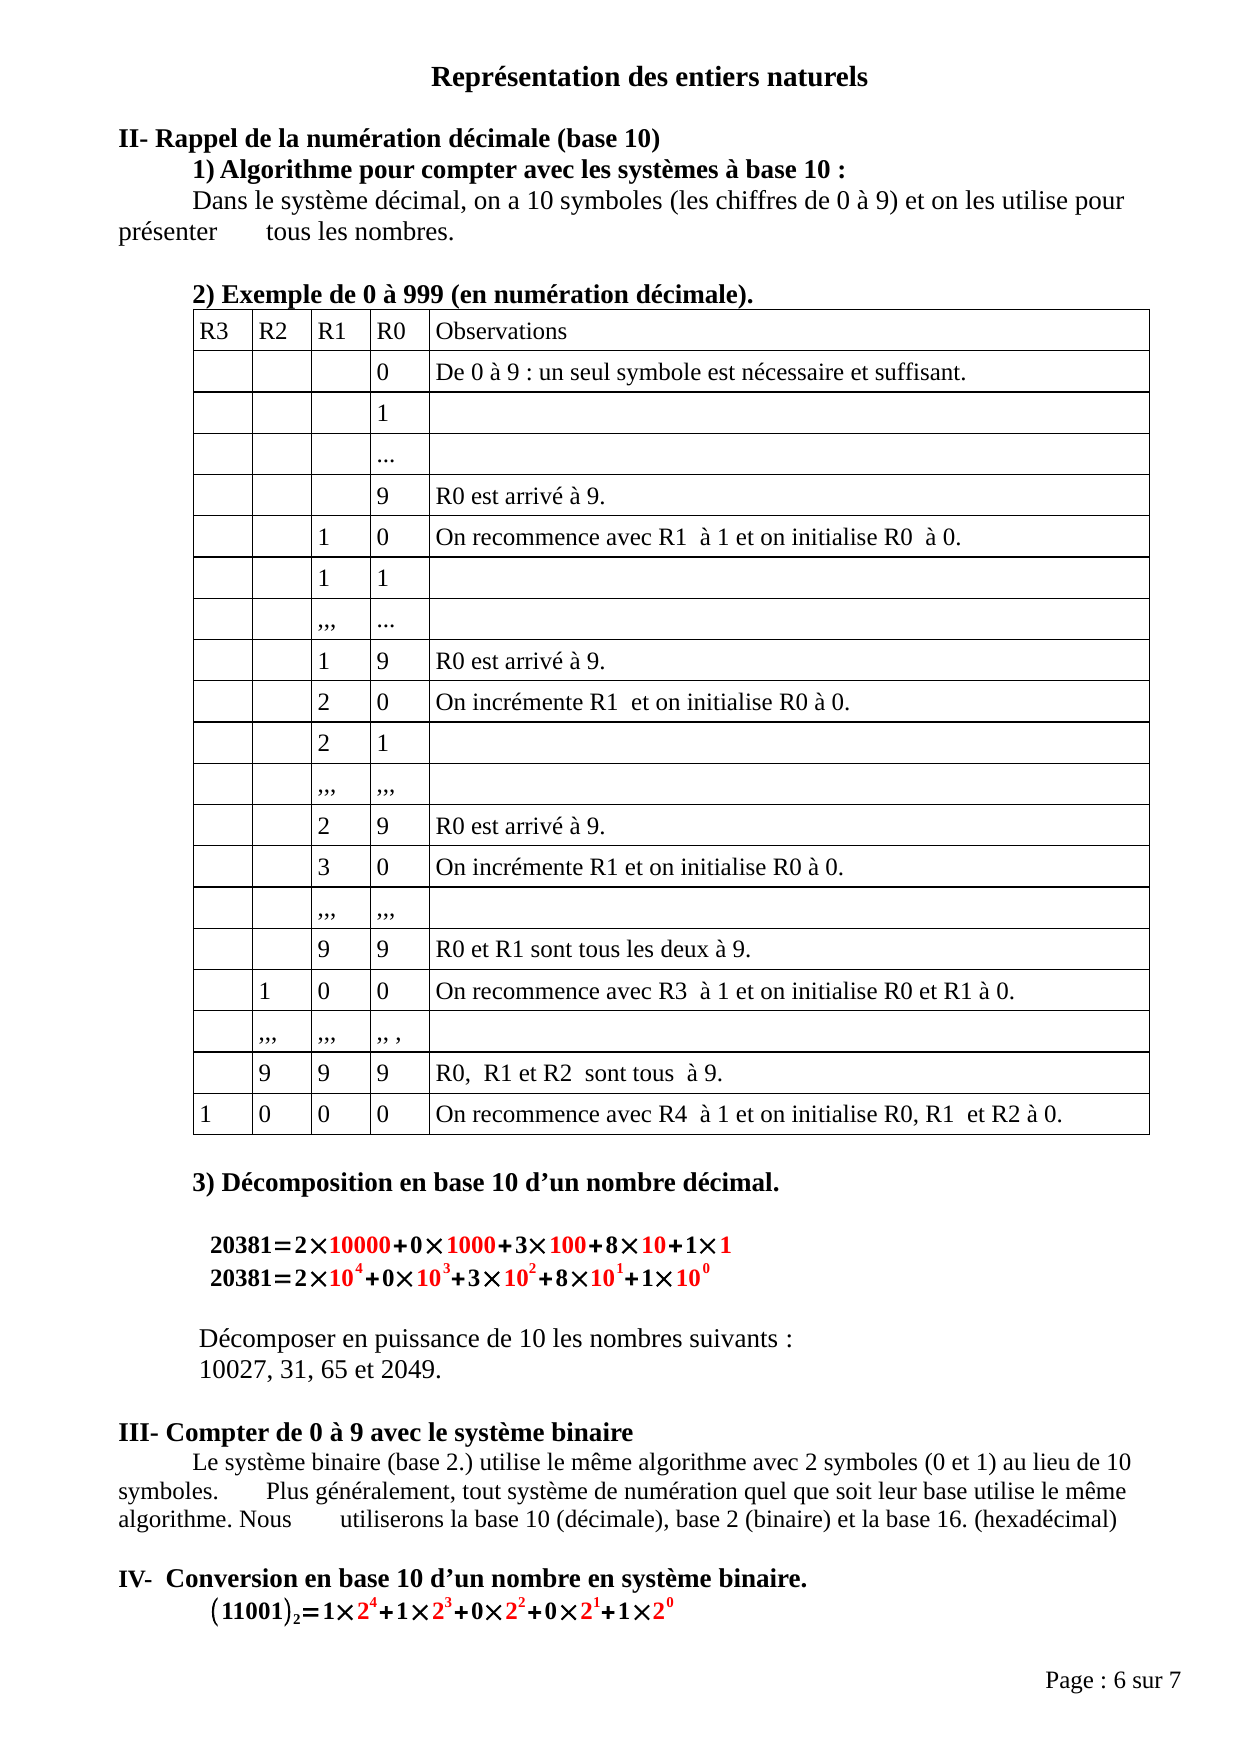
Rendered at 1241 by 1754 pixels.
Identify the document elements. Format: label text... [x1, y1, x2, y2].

table_cell [194, 393, 252, 433]
table_cell 9 [371, 1053, 429, 1093]
text II- Rappel de la numération décimale (base 10) [118, 122, 1181, 153]
table_cell R0, R1 et R2 sont tous à 9. [430, 1053, 1149, 1093]
table_cell [430, 393, 1149, 433]
table_cell On incrémente R1 et on initialise R0 à 0. [430, 846, 1149, 886]
table_cell ,,, [371, 764, 429, 804]
table_cell 9 [253, 1053, 311, 1093]
table_cell 2 [312, 681, 370, 721]
table_cell 0 [312, 1094, 370, 1134]
text IV- Conversion en base 10 d’un nombre en système binaire. [118, 1562, 1181, 1593]
table_cell [253, 393, 311, 433]
text Le système binaire (base 2.) utilise le même algorithme avec 2 symboles (0 et 1) au lieu de 10 symboles. Plus généralement, tout système de numération quel que soit leur base utilise le même algorithme. Nous utiliserons la base 10 (décimale), base 2 (binaire) et la base 16. (hexadécimal) [118, 1447, 1181, 1562]
table_cell [194, 764, 252, 804]
table_cell 1 [371, 393, 429, 433]
table_cell [253, 558, 311, 598]
table_cell 9 [371, 805, 429, 845]
table_cell [194, 723, 252, 763]
table_cell 9 [371, 475, 429, 515]
table_cell [194, 1053, 252, 1093]
table_cell [430, 434, 1149, 474]
table_cell [194, 434, 252, 474]
table_cell [194, 846, 252, 886]
table_cell 0 [371, 1094, 429, 1134]
table_cell [253, 475, 311, 515]
table_cell [194, 929, 252, 969]
table_cell [194, 681, 252, 721]
table_cell 1 [253, 970, 311, 1010]
table_cell 1 [312, 640, 370, 680]
table_cell 3 [312, 846, 370, 886]
table_cell 9 [371, 640, 429, 680]
text 2) Exemple de 0 à 999 (en numération décimale). [118, 278, 1181, 309]
table_cell 1 [312, 558, 370, 598]
table_cell [253, 888, 311, 928]
table_cell ,,, [312, 599, 370, 639]
text 1) Algorithme pour compter avec les systèmes à base 10 : [118, 153, 1181, 184]
table_cell 1 [371, 723, 429, 763]
table_cell [430, 723, 1149, 763]
text III- Compter de 0 à 9 avec le système binaire [118, 1416, 1181, 1447]
table_cell [253, 764, 311, 804]
table_cell [253, 516, 311, 556]
table_header R0 [371, 310, 429, 350]
table_cell 0 [371, 846, 429, 886]
table_cell [253, 846, 311, 886]
table_cell 0 [371, 516, 429, 556]
table_cell [312, 434, 370, 474]
table_cell 0 [371, 681, 429, 721]
table_cell [312, 475, 370, 515]
table_cell [253, 929, 311, 969]
table_cell ... [371, 434, 429, 474]
table_cell [253, 434, 311, 474]
table_cell On incrémente R1 et on initialise R0 à 0. [430, 681, 1149, 721]
table_cell On recommence avec R4 à 1 et on initialise R0, R1 et R2 à 0. [430, 1094, 1149, 1134]
table_header R3 [194, 310, 252, 350]
table_cell R0 est arrivé à 9. [430, 475, 1149, 515]
table_header R2 [253, 310, 311, 350]
table_cell R0 et R1 sont tous les deux à 9. [430, 929, 1149, 969]
table_cell [312, 393, 370, 433]
table_cell ,,, [312, 1011, 370, 1051]
table_cell 0 [371, 351, 429, 391]
table_cell [430, 888, 1149, 928]
table_header Observations [430, 310, 1149, 350]
table_cell 1 [371, 558, 429, 598]
text 3) Décomposition en base 10 d’un nombre décimal. [118, 1166, 1181, 1197]
table_cell [253, 640, 311, 680]
table_cell ,,, [312, 888, 370, 928]
table_cell ,,, [253, 1011, 311, 1051]
table_cell [194, 888, 252, 928]
table_cell [430, 1011, 1149, 1051]
table_cell [430, 558, 1149, 598]
table_cell 9 [312, 1053, 370, 1093]
table_cell [430, 764, 1149, 804]
table_cell [194, 805, 252, 845]
table_cell [253, 599, 311, 639]
table_cell [194, 558, 252, 598]
table_cell [430, 599, 1149, 639]
text Dans le système décimal, on a 10 symboles (les chiffres de 0 à 9) et on les utilise pour présenter tous les nombres. [118, 184, 1181, 247]
table_cell [194, 599, 252, 639]
table_cell 0 [253, 1094, 311, 1134]
table_cell [194, 1011, 252, 1051]
table_cell ... [371, 599, 429, 639]
table_cell De 0 à 9 : un seul symbole est nécessaire et suffisant. [430, 351, 1149, 391]
table_cell ,,, [312, 764, 370, 804]
table_cell [253, 681, 311, 721]
table_cell [312, 351, 370, 391]
table_cell [253, 723, 311, 763]
table_cell [253, 805, 311, 845]
table_cell [194, 351, 252, 391]
table_cell [194, 475, 252, 515]
table_cell [194, 640, 252, 680]
text 10027, 31, 65 et 2049. [118, 1353, 1181, 1385]
table_cell 2 [312, 723, 370, 763]
table_cell ,, , [371, 1011, 429, 1051]
table_cell 1 [194, 1094, 252, 1134]
table_cell 1 [312, 516, 370, 556]
table_cell 9 [371, 929, 429, 969]
table_cell R0 est arrivé à 9. [430, 805, 1149, 845]
table_cell [253, 351, 311, 391]
table_cell R0 est arrivé à 9. [430, 640, 1149, 680]
table_cell [194, 970, 252, 1010]
table_cell 2 [312, 805, 370, 845]
table_cell ,,, [371, 888, 429, 928]
table_cell [194, 516, 252, 556]
table_cell 0 [371, 970, 429, 1010]
table_header R1 [312, 310, 370, 350]
table_cell 9 [312, 929, 370, 969]
table_cell 0 [312, 970, 370, 1010]
table_cell On recommence avec R3 à 1 et on initialise R0 et R1 à 0. [430, 970, 1149, 1010]
text Décomposer en puissance de 10 les nombres suivants : [118, 1322, 1181, 1353]
table_cell On recommence avec R1 à 1 et on initialise R0 à 0. [430, 516, 1149, 556]
